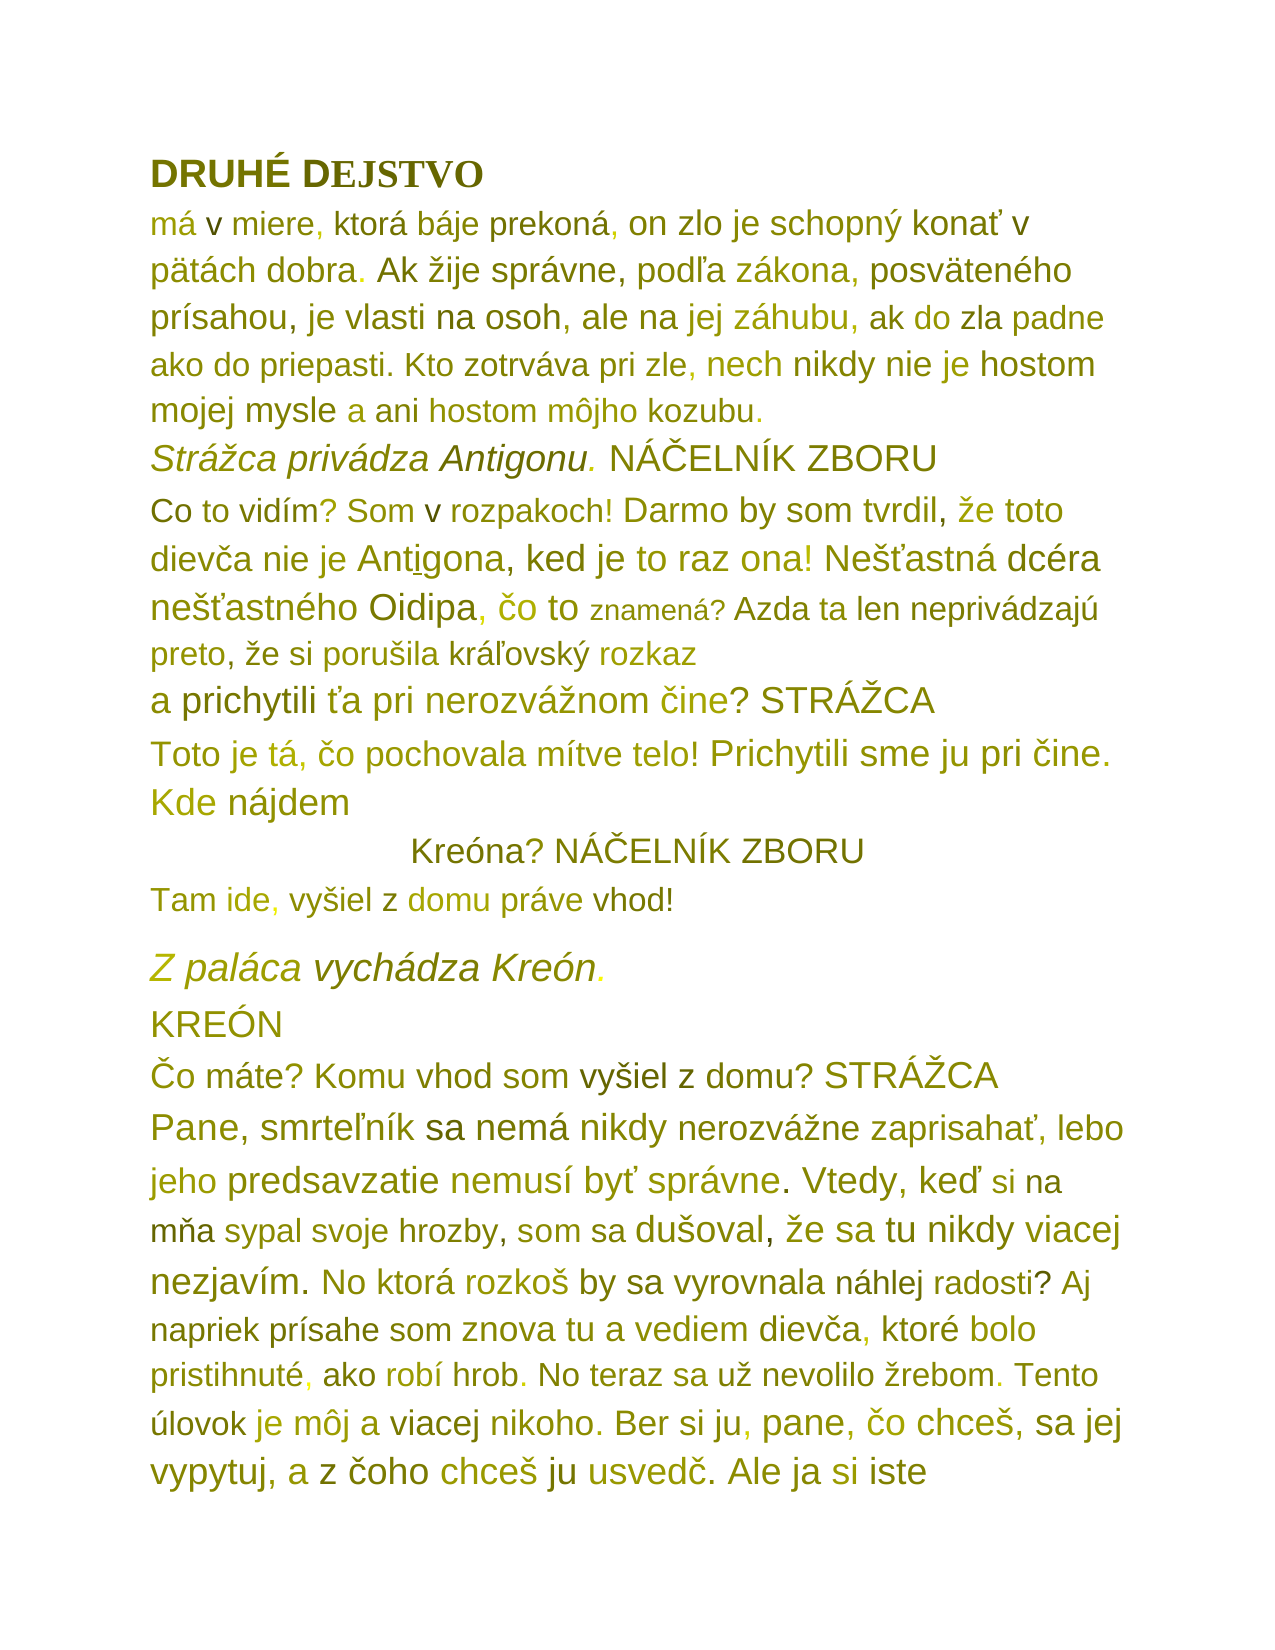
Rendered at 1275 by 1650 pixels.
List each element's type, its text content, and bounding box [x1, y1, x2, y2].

text KREÓN [150, 1002, 1125, 1046]
text a prichytili ťa pri nerozvážnom čine? STRÁŽCA [150, 679, 1125, 722]
text DRUHÉ DEJSTVO [150, 150, 1125, 196]
text Čo máte? Komu vhod som vyšiel z domu? STRÁŽCA [150, 1053, 1125, 1096]
text Toto je tá, čo pochovala mítve telo! Prichytili sme ju pri čine. Kde nájdem [150, 731, 1125, 823]
text má v miere, ktorá báje prekoná, on zlo je schopný konať v pätách dobra. Ak žije správne, podľa zákona, posväteného prísahou, je vlasti na osoh, ale na jej záhubu, ak do zla padne ako do priepasti. Kto zotrváva pri zle, nech nikdy nie je hostom mojej mysle a ani hostom môjho kozubu. [150, 202, 1125, 430]
text Strážca privádza Antigonu. NÁČELNÍK ZBORU [150, 436, 1125, 479]
text Z paláca vychádza Kreón. [150, 945, 1125, 990]
text Co to vidím? Som v rozpakoch! Darmo by som tvrdil, že toto dievča nie je Antigona, ked je to raz ona! Nešťastná dcéra nešťastného Oidipa, čo to znamená? Azda ta len neprivádzajú preto, že si porušila kráľovský rozkaz [150, 489, 1125, 673]
text Tam ide, vyšiel z domu práve vhod! [150, 879, 1125, 918]
text Pane, smrteľník sa nemá nikdy nerozvážne zaprisahať, lebo jeho predsavzatie nemusí byť správne. Vtedy, keď si na mňa sypal svoje hrozby, som sa dušoval, že sa tu nikdy viacej nezjavím. No ktorá rozkoš by sa vyrovnala náhlej radosti? Aj napriek prísahe som znova tu a vediem dievča, ktoré bolo pristihnuté, ako robí hrob. No teraz sa už nevolilo žrebom. Tento úlovok je môj a viacej nikoho. Ber si ju, pane, čo chceš, sa jej vypytuj, a z čoho chceš ju usvedč. Ale ja si iste [150, 1105, 1125, 1493]
text Kreóna? NÁČELNÍK ZBORU [150, 830, 1125, 871]
